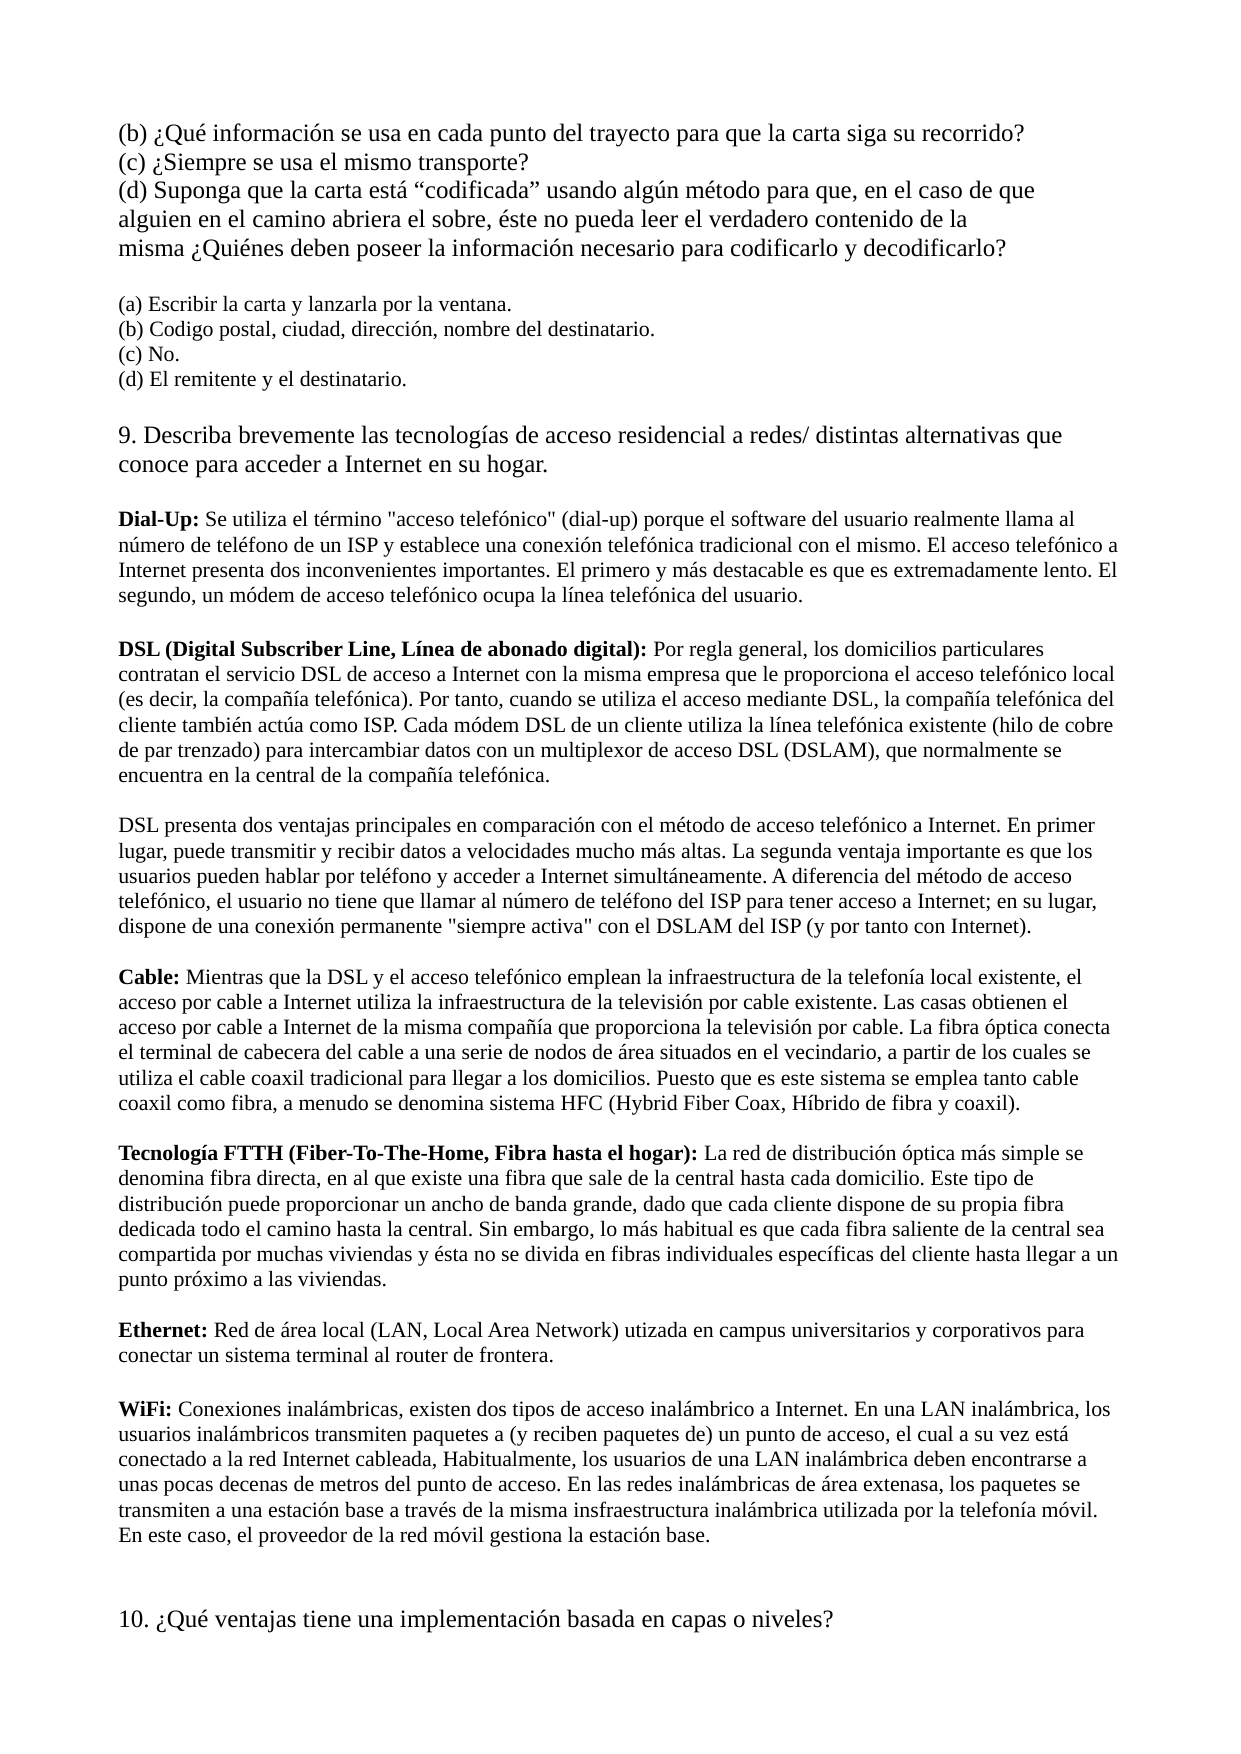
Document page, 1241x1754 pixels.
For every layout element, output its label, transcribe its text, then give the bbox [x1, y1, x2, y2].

text Tecnología FTTH (Fiber-To-The-Home, Fibra hasta el hogar): La red de distribución óptica más simple se denomina fibra directa, en al que existe una fibra que sale de la central hasta cada domicilio. Este tipo de distribución puede proporcionar un ancho de banda grande, dado que cada cliente dispone de su propia fibra dedicada todo el camino hasta la central. Sin embargo, lo más habitual es que cada fibra saliente de la central sea compartida por muchas viviendas y ésta no se divida en fibras individuales específicas del cliente hasta llegar a un punto próximo a las viviendas. Ethernet: Red de área local (LAN, Local Area Network) utizada en campus universitarios y corporativos para conectar un sistema terminal al router de frontera. [118, 1140, 1122, 1367]
text Dial-Up: Se utiliza el término "acceso telefónico" (dial-up) porque el software del usuario realmente llama al número de teléfono de un ISP y establece una conexión telefónica tradicional con el mismo. El acceso telefónico a Internet presenta dos inconvenientes importantes. El primero y más destacable es que es extremadamente lento. El segundo, un módem de acceso telefónico ocupa la línea telefónica del usuario. DSL (Digital Subscriber Line, Línea de abonado digital): Por regla general, los domicilios particulares contratan el servicio DSL de acceso a Internet con la misma empresa que le proporciona el acceso telefónico local (es decir, la compañía telefónica). Por tanto, cuando se utiliza el acceso mediante DSL, la compañía telefónica del cliente también actúa como ISP. Cada módem DSL de un cliente utiliza la línea telefónica existente (hilo de cobre de par trenzado) para intercambiar datos con un multiplexor de acceso DSL (DSLAM), que normalmente se encuentra en la central de la compañía telefónica. [118, 478, 1122, 787]
text WiFi: Conexiones inalámbricas, existen dos tipos de acceso inalámbrico a Internet. En una LAN inalámbrica, los usuarios inalámbricos transmiten paquetes a (y reciben paquetes de) un punto de acceso, el cual a su vez está conectado a la red Internet cableada, Habitualmente, los usuarios de una LAN inalámbrica deben encontrarse a unas pocas decenas de metros del punto de acceso. En las redes inalámbricas de área extenasa, los paquetes se transmiten a una estación base a través de la misma insfraestructura inalámbrica utilizada por la telefonía móvil. En este caso, el proveedor de la red móvil gestiona la estación base. 10. ¿Qué ventajas tiene una implementación basada en capas o niveles? [118, 1396, 1122, 1633]
text (b) Codigo postal, ciudad, dirección, nombre del destinatario. [118, 316, 1122, 341]
text (c) No. [118, 341, 1122, 366]
text (c) ¿Siempre se usa el mismo transporte? [118, 147, 1122, 176]
text DSL presenta dos ventajas principales en comparación con el método de acceso telefónico a Internet. En primer lugar, puede transmitir y recibir datos a velocidades mucho más altas. La segunda ventaja importante es que los usuarios pueden hablar por teléfono y acceder a Internet simultáneamente. A diferencia del método de acceso telefónico, el usuario no tiene que llamar al número de teléfono del ISP para tener acceso a Internet; en su lugar, dispone de una conexión permanente "siempre activa" con el DSLAM del ISP (y por tanto con Internet). [118, 812, 1122, 938]
text 9. Describa brevemente las tecnologías de acceso residencial a redes/ distintas alternativas que conoce para acceder a Internet en su hogar. [118, 420, 1122, 478]
text Cable: Mientras que la DSL y el acceso telefónico emplean la infraestructura de la telefonía local existente, el acceso por cable a Internet utiliza la infraestructura de la televisión por cable existente. Las casas obtienen el acceso por cable a Internet de la misma compañía que proporciona la televisión por cable. La fibra óptica conecta el terminal de cabecera del cable a una serie de nodos de área situados en el vecindario, a partir de los cuales se utiliza el cable coaxil tradicional para llegar a los domicilios. Puesto que es este sistema se emplea tanto cable coaxil como fibra, a menudo se denomina sistema HFC (Hybrid Fiber Coax, Híbrido de fibra y coaxil). [118, 964, 1122, 1115]
text (a) Escribir la carta y lanzarla por la ventana. [118, 291, 1122, 316]
text alguien en el camino abriera el sobre, éste no pueda leer el verdadero contenido de la [118, 204, 1122, 233]
text (d) El remitente y el destinatario. [118, 366, 1122, 391]
text (d) Suponga que la carta está “codificada” usando algún método para que, en el caso de que [118, 176, 1122, 204]
text misma ¿Quiénes deben poseer la información necesario para codificarlo y decodificarlo? [118, 233, 1122, 262]
text (b) ¿Qué información se usa en cada punto del trayecto para que la carta siga su recorrido? [118, 118, 1122, 147]
